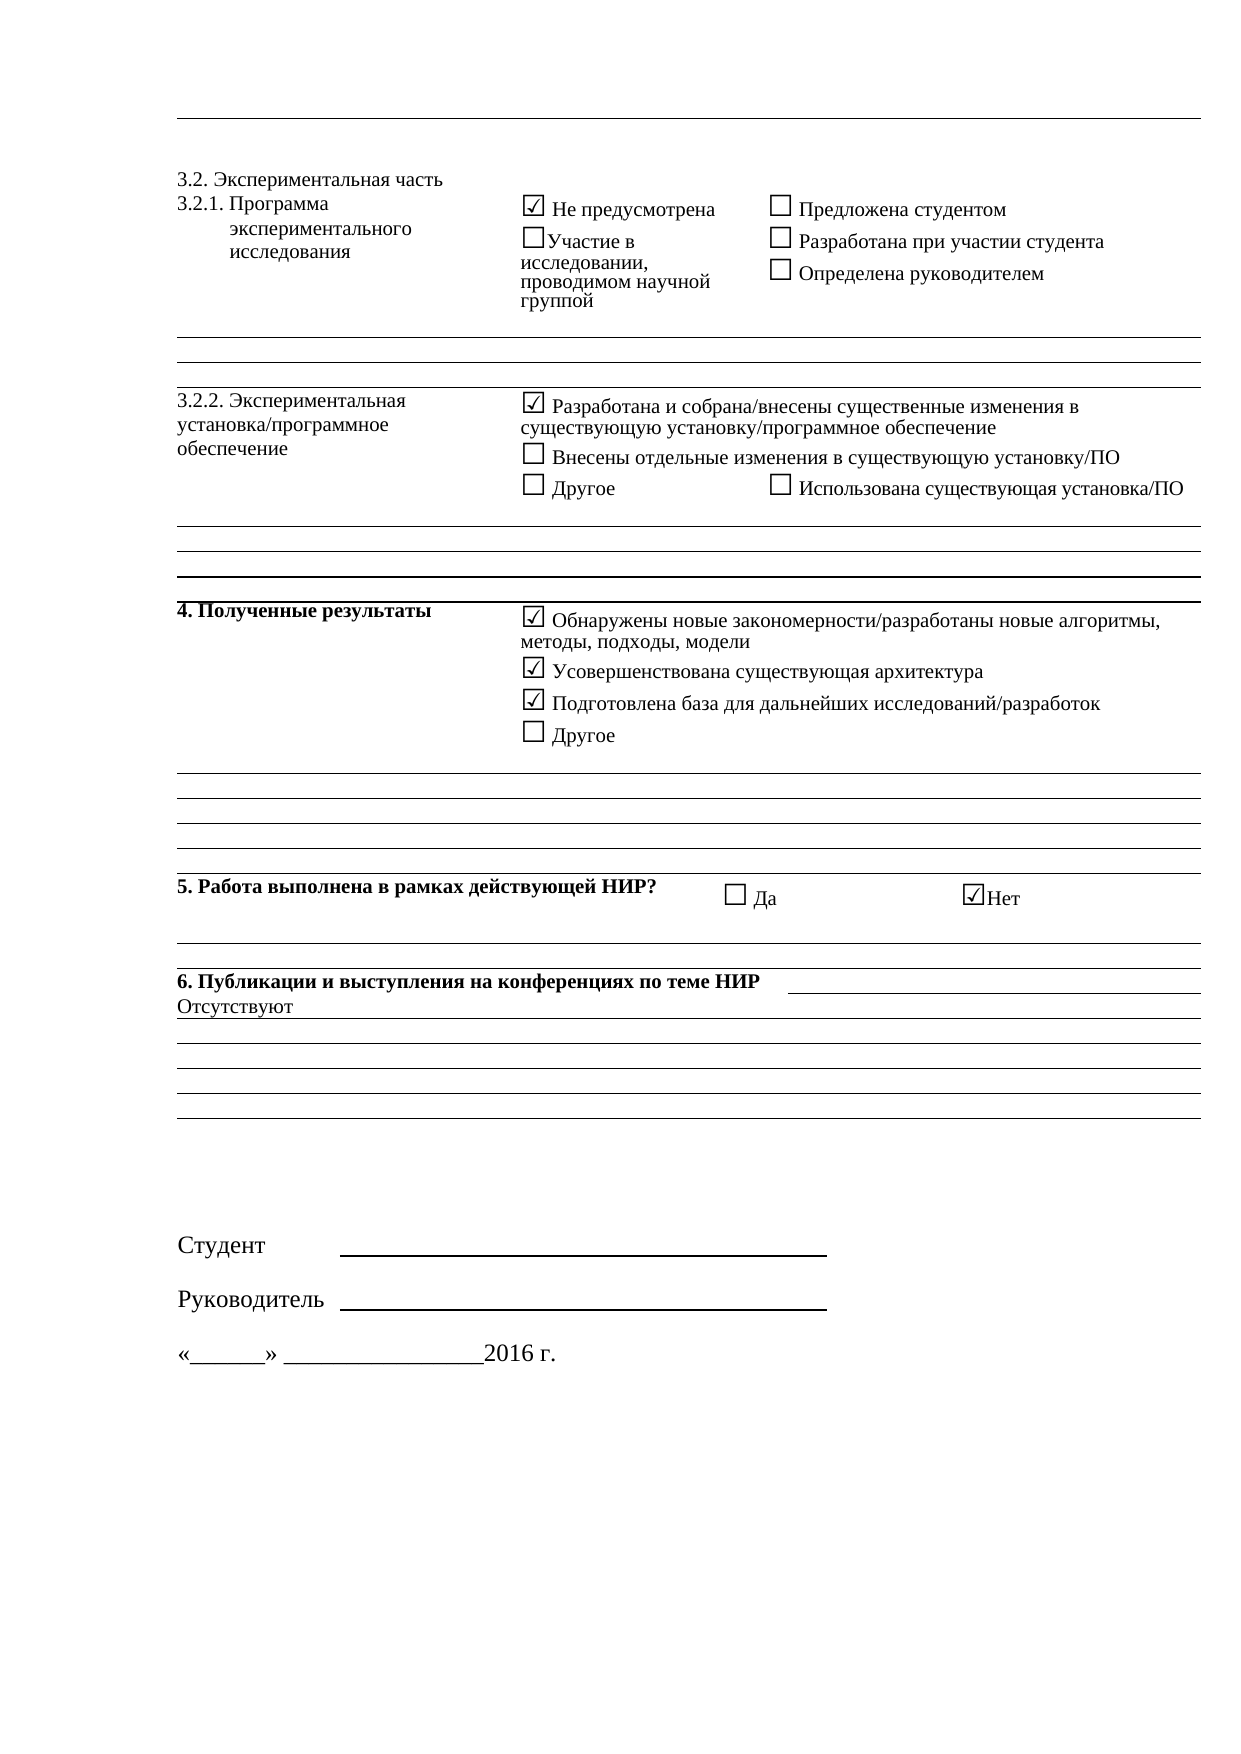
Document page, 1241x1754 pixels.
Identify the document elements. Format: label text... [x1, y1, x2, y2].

table_cell [788, 969, 1201, 993]
table_cell ☑Нет [949, 874, 1201, 914]
table_cell 3.2. Экспериментальная часть [177, 167, 1201, 191]
table_cell 4. Полученные результаты [177, 603, 509, 748]
table_cell 3.2.1. Программа экспериментального исследования [177, 191, 509, 312]
table_cell [177, 578, 1201, 601]
table_cell ☐ Да [711, 874, 949, 914]
table_cell [177, 552, 1201, 576]
table_cell [1196, 603, 1201, 748]
table_cell ☐ Предложена студентом ☐ Разработана при участии студента ☐ Определена руководителем [756, 191, 1201, 312]
table_cell [177, 1044, 1201, 1068]
table_cell 3.2.2. Экспериментальная установка/программное обеспечение [177, 388, 509, 502]
table_cell ☑ Обнаружены новые закономерности/разработаны новые алгоритмы, методы, подходы, модели ☑ Усовершенствована существующая архитектура ☑ Подготовлена база для дальнейших исследований/разработок ☐ Другое [509, 603, 1196, 748]
text Руководитель [177, 1284, 1152, 1313]
table_cell 6. Публикации и выступления на конференциях по теме НИР [177, 969, 788, 993]
table_cell [177, 749, 1201, 772]
table_cell [177, 774, 1201, 798]
table_cell [177, 944, 1201, 967]
table_cell [177, 1019, 1201, 1043]
table_cell ☐ Использована существующая установка/ПО [756, 470, 1201, 502]
table_cell ☐ Другое [509, 470, 756, 502]
table_cell Отсутствуют [177, 993, 1201, 1018]
text Студент [177, 1230, 1152, 1259]
table_cell [177, 849, 1201, 873]
table_cell [177, 1069, 1201, 1093]
table_cell [177, 363, 1201, 387]
table_cell [177, 914, 1201, 942]
table_cell [177, 799, 1201, 823]
table_cell [177, 824, 1201, 848]
table_cell ☑ Не предусмотрена ☐Участие в исследовании, проводимом научной группой [509, 191, 756, 312]
table_cell [177, 119, 1201, 143]
table_cell [177, 527, 1201, 551]
table_cell ☑ Разработана и собрана/внесены существенные изменения в существующую установку/программное обеспечение ☐ Внесены отдельные изменения в существующую установку/ПО [509, 388, 1201, 470]
table_cell [177, 143, 1201, 167]
table_cell [177, 338, 1201, 362]
table_cell [177, 313, 1201, 337]
text «______» ________________2016 г. [177, 1338, 1152, 1367]
table_cell [177, 502, 1201, 526]
table_cell 5. Работа выполнена в рамках действующей НИР? [177, 874, 711, 914]
table_cell [177, 1094, 1201, 1118]
